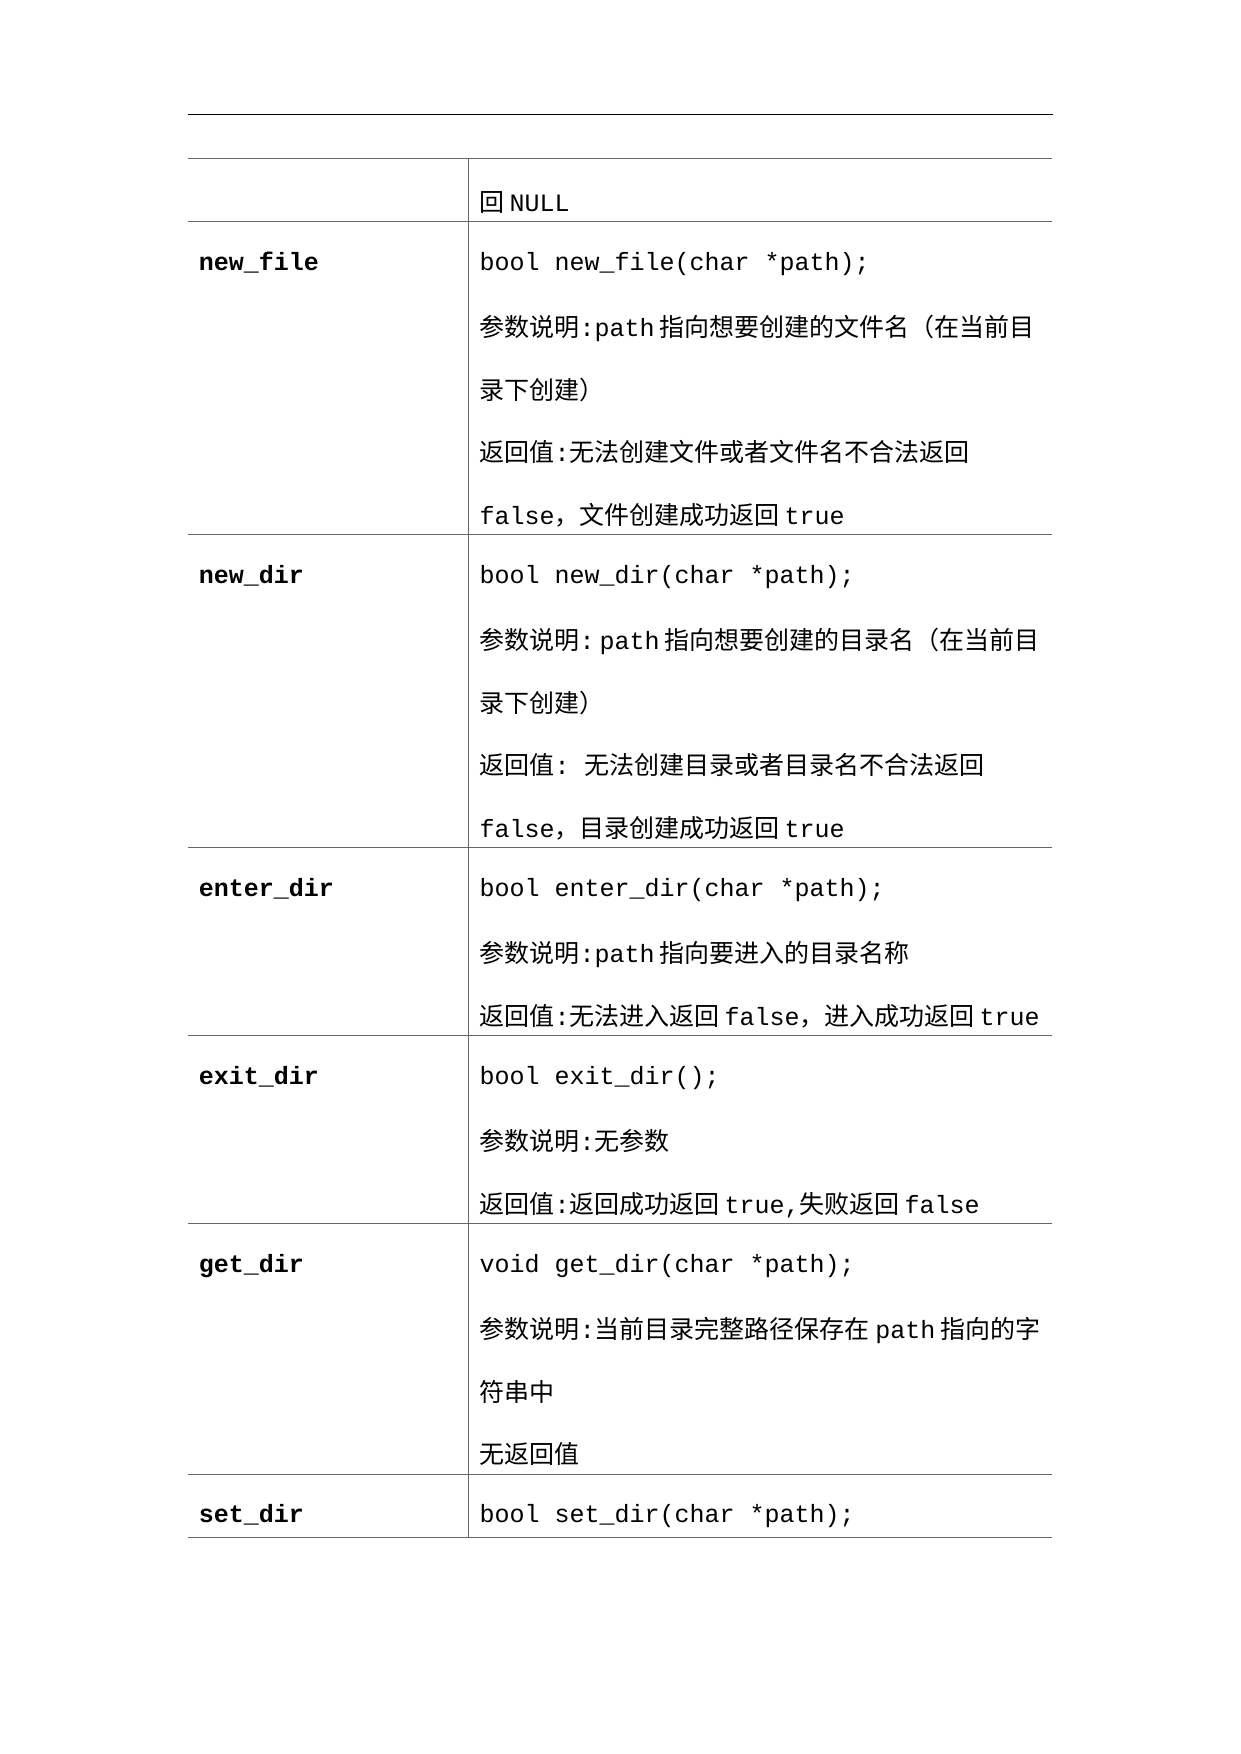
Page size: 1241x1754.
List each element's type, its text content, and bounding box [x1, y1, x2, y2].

table_cell bool new_file(char *path); 参数说明:path指向想要创建的文件名（在当前目录下创建） 返回值:无法创建文件或者文件名不合法返回false，文件创建成功返回true [469, 222, 1052, 534]
table_cell void get_dir(char *path); 参数说明:当前目录完整路径保存在path指向的字符串中 无返回值 [469, 1224, 1052, 1474]
table_cell get_dir [188, 1224, 468, 1474]
table_cell set_dir [188, 1475, 468, 1537]
table_cell exit_dir [188, 1036, 468, 1223]
table_cell enter_dir [188, 848, 468, 1035]
table_cell new_file [188, 222, 468, 534]
table_cell [188, 159, 468, 221]
table_cell bool new_dir(char *path); 参数说明: path指向想要创建的目录名（在当前目录下创建） 返回值: 无法创建目录或者目录名不合法返回false，目录创建成功返回true [469, 535, 1052, 847]
table_cell bool set_dir(char *path); [469, 1475, 1052, 1537]
table_cell bool exit_dir(); 参数说明:无参数 返回值:返回成功返回true,失败返回false [469, 1036, 1052, 1223]
table_cell new_dir [188, 535, 468, 847]
table_cell 回NULL [469, 159, 1052, 221]
table_cell bool enter_dir(char *path); 参数说明:path指向要进入的目录名称 返回值:无法进入返回false，进入成功返回true [469, 848, 1052, 1035]
